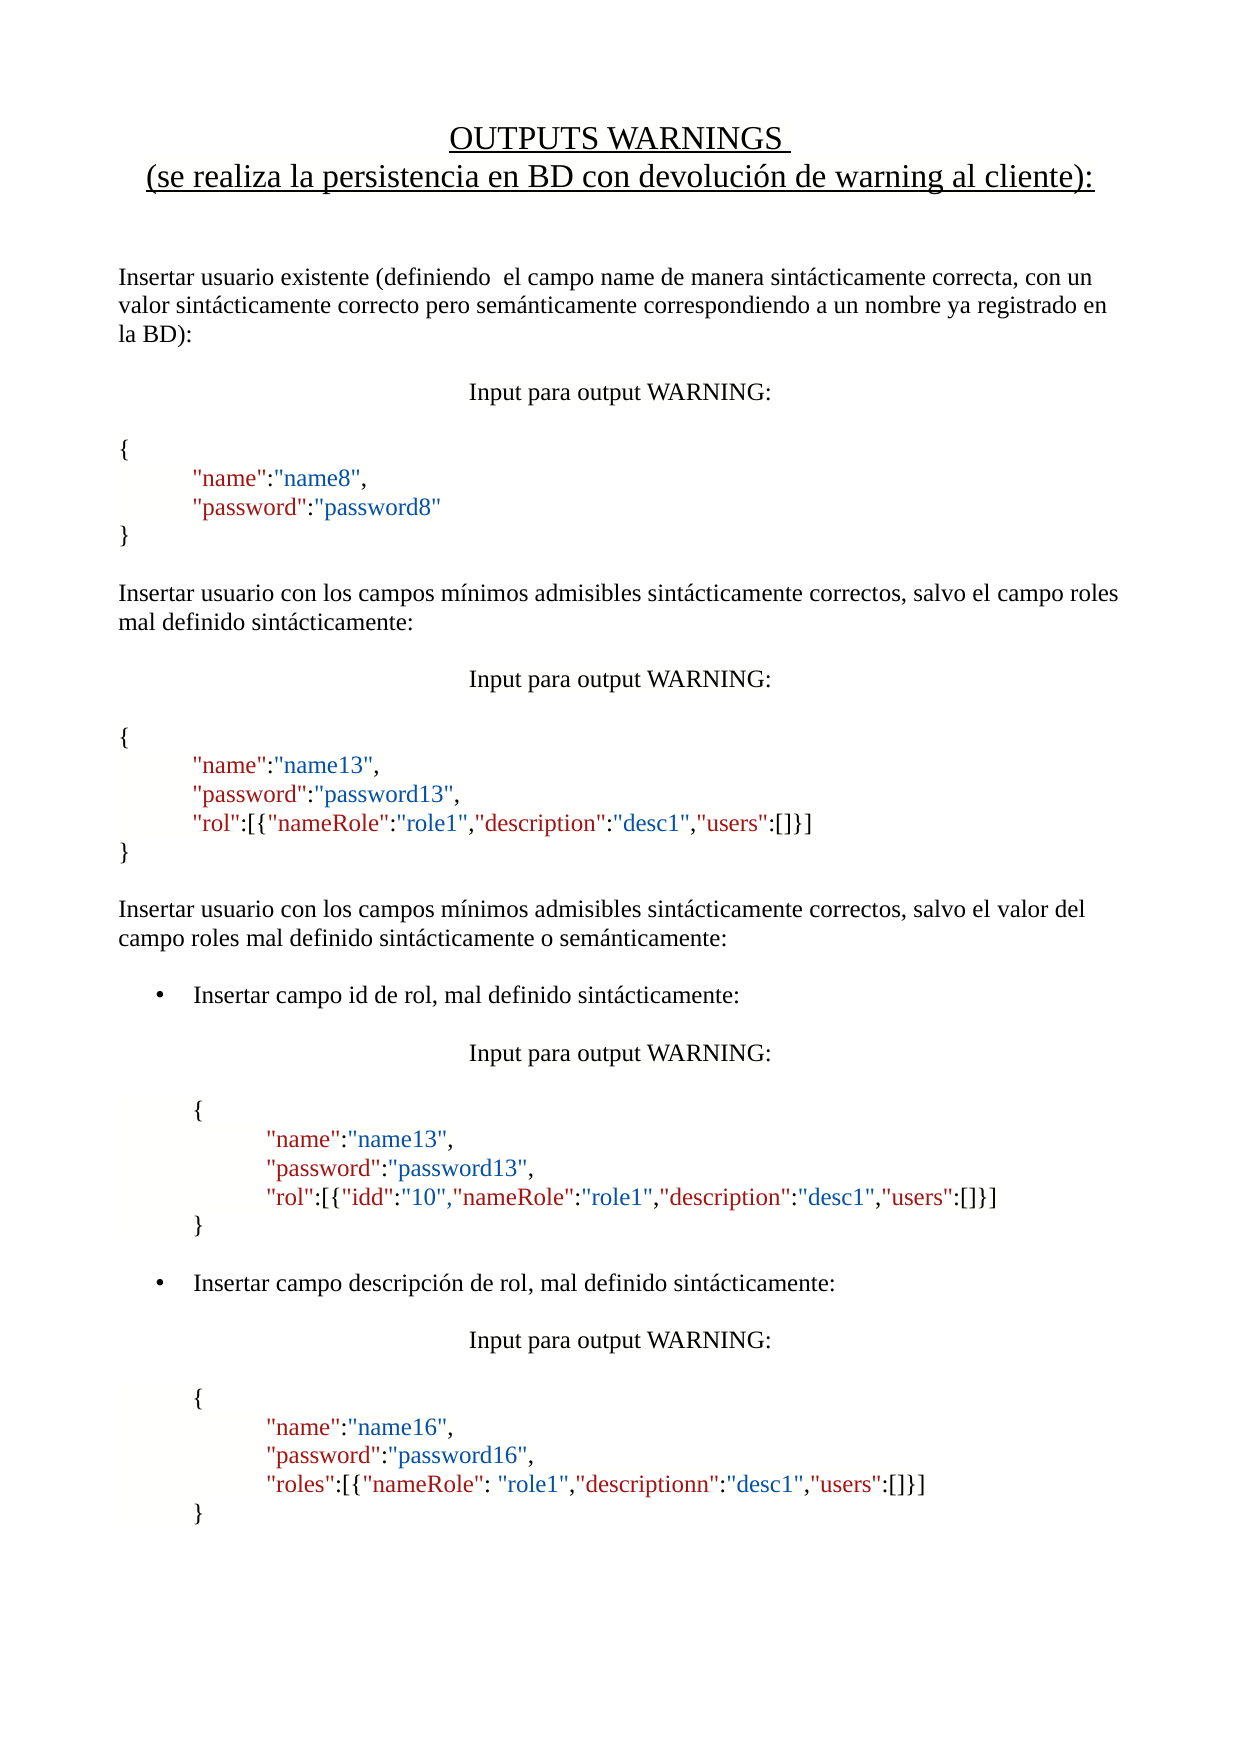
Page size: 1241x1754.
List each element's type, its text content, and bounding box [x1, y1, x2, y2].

text "rol":[{"idd":"10","nameRole":"role1","description":"desc1","users":[]}] [118, 1182, 1122, 1211]
text { [118, 1096, 1122, 1124]
list Insertar campo id de rol, mal definido sintácticamente: [156, 981, 1122, 1009]
text Insertar usuario con los campos mínimos admisibles sintácticamente correctos, salvo el campo roles mal definido sintácticamente: [118, 578, 1122, 636]
text "name":"name13", [118, 1124, 1122, 1153]
text Input para output WARNING: [118, 1326, 1122, 1354]
text Input para output WARNING: [118, 664, 1122, 693]
text } [118, 837, 1122, 866]
text "password":"password13", [118, 779, 1122, 808]
text OUTPUTS WARNINGS [118, 118, 1122, 156]
text "name":"name13", [118, 751, 1122, 779]
text "password":"password13", [118, 1153, 1122, 1182]
text Input para output WARNING: [118, 377, 1122, 406]
text { [118, 1383, 1122, 1412]
text } [118, 1211, 1122, 1239]
text "roles":[{"nameRole": "role1","descriptionn":"desc1","users":[]}] [118, 1469, 1122, 1498]
text "name":"name16", [118, 1412, 1122, 1441]
text "password":"password16", [118, 1441, 1122, 1469]
text Insertar usuario existente (definiendo el campo name de manera sintácticamente correcta, con un valor sintácticamente correcto pero semánticamente correspondiendo a un nombre ya registrado en la BD): [118, 262, 1122, 348]
list Insertar campo descripción de rol, mal definido sintácticamente: [156, 1268, 1122, 1297]
text "password":"password8" [118, 492, 1122, 521]
text { [118, 434, 1122, 463]
text } [118, 521, 1122, 549]
text { [118, 722, 1122, 751]
text } [118, 1498, 1122, 1527]
text Input para output WARNING: [118, 1038, 1122, 1067]
text Insertar usuario con los campos mínimos admisibles sintácticamente correctos, salvo el valor del campo roles mal definido sintácticamente o semánticamente: [118, 894, 1122, 952]
text "rol":[{"nameRole":"role1","description":"desc1","users":[]}] [118, 808, 1122, 837]
text "name":"name8", [118, 463, 1122, 492]
text (se realiza la persistencia en BD con devolución de warning al cliente): [118, 156, 1122, 195]
